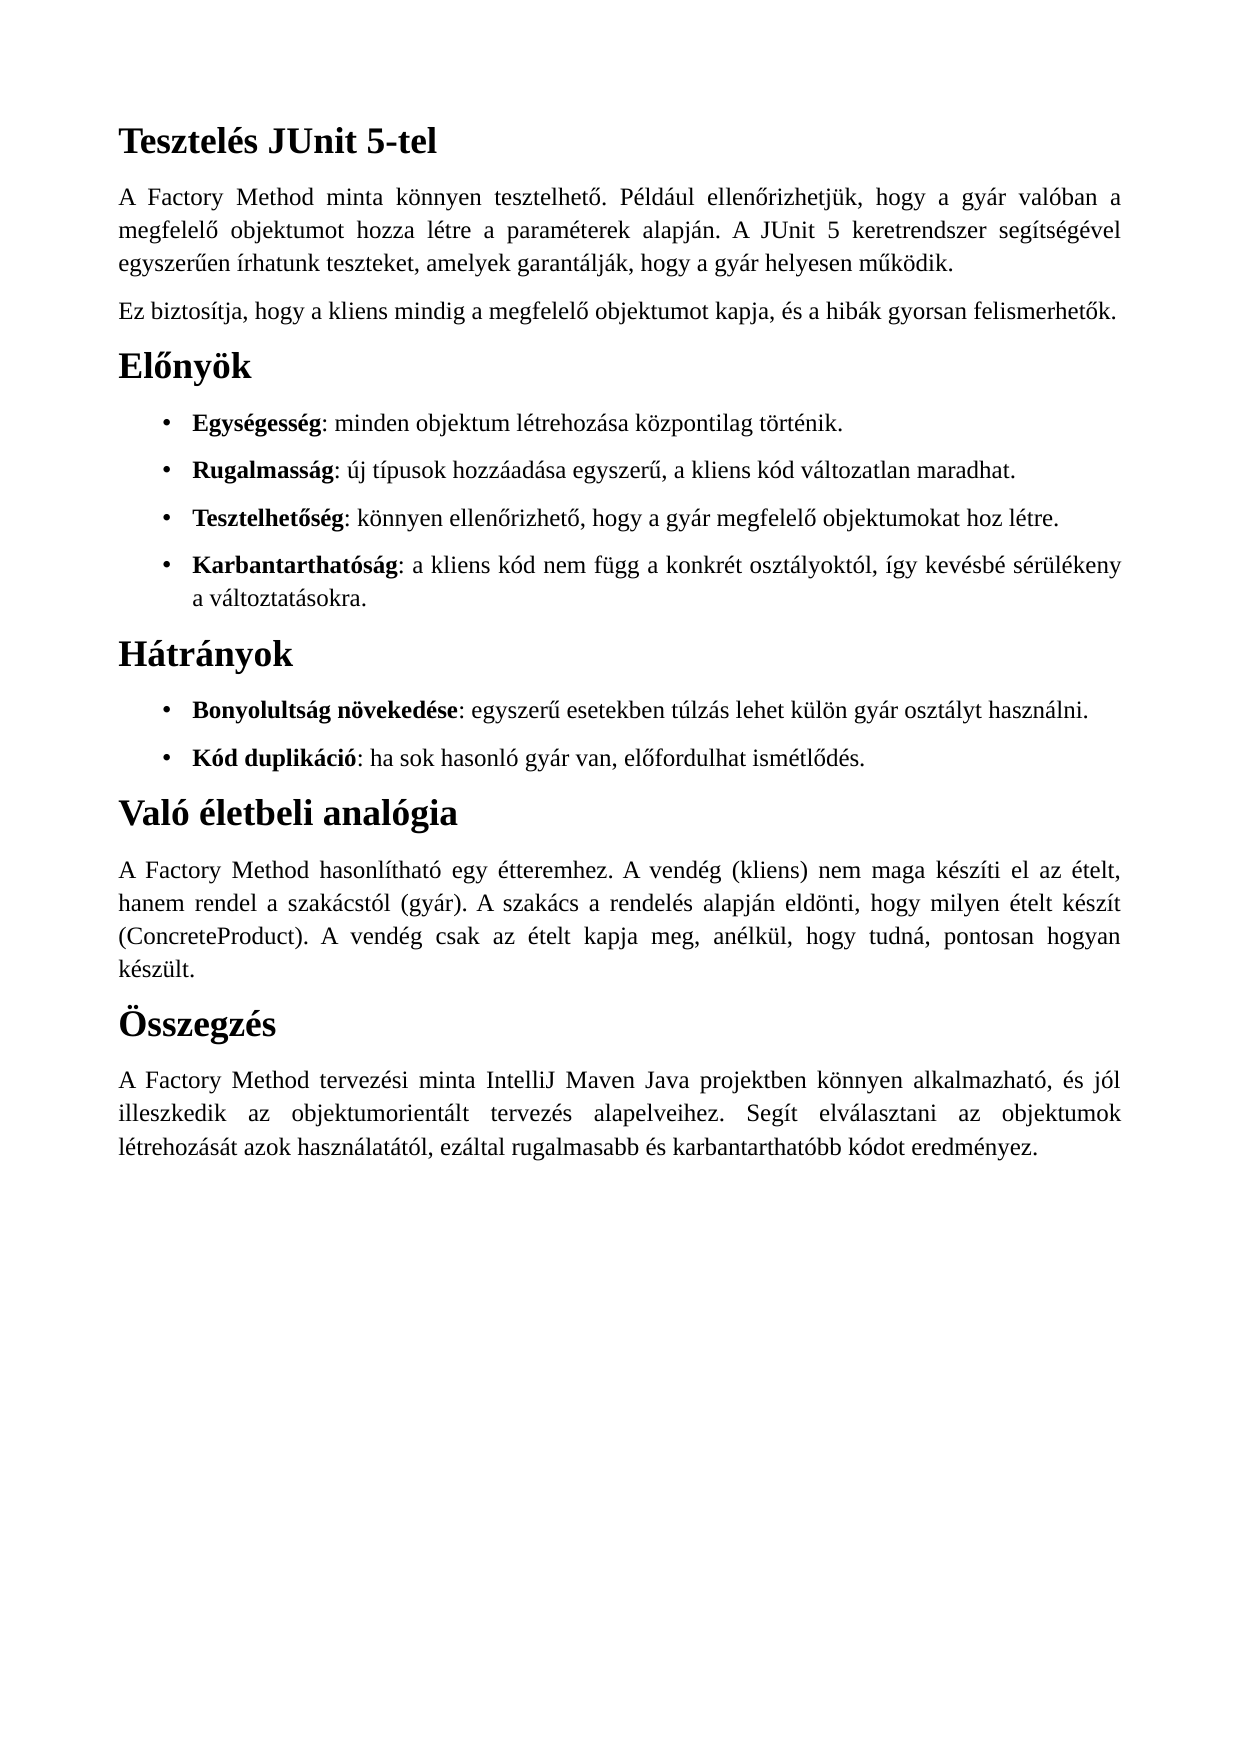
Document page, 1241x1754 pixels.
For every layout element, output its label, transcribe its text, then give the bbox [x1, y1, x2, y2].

text A Factory Method tervezési minta IntelliJ Maven Java projektben könnyen alkalmazható, és jól illeszkedik az objektumorientált tervezés alapelveihez. Segít elválasztani az objektumok létrehozását azok használatától, ezáltal rugalmasabb és karbantarthatóbb kódot eredményez. [118, 1066, 1122, 1160]
list Egységesség: minden objektum létrehozása központilag történik. [162, 408, 1122, 436]
list Kód duplikáció: ha sok hasonló gyár van, előfordulhat ismétlődés. [162, 743, 1122, 772]
subtitle Előnyök [118, 343, 1122, 387]
list Karbantarthatóság: a kliens kód nem függ a konkrét osztályoktól, így kevésbé sérülékeny a változtatásokra. [162, 551, 1122, 612]
list Tesztelhetőség: könnyen ellenőrizhető, hogy a gyár megfelelő objektumokat hoz létre. [162, 503, 1122, 532]
subtitle Való életbeli analógia [118, 791, 1122, 834]
text A Factory Method hasonlítható egy étteremhez. A vendég (kliens) nem maga készíti el az ételt, hanem rendel a szakácstól (gyár). A szakács a rendelés alapján eldönti, hogy milyen ételt készít (ConcreteProduct). A vendég csak az ételt kapja meg, anélkül, hogy tudná, pontosan hogyan készült. [118, 855, 1122, 982]
text Ez biztosítja, hogy a kliens mindig a megfelelő objektumot kapja, és a hibák gyorsan felismerhetők. [118, 296, 1122, 325]
subtitle Összegzés [118, 1001, 1122, 1044]
list Bonyolultság növekedése: egyszerű esetekben túlzás lehet külön gyár osztályt használni. [162, 695, 1122, 724]
list Rugalmasság: új típusok hozzáadása egyszerű, a kliens kód változatlan maradhat. [162, 455, 1122, 484]
subtitle Tesztelés JUnit 5-tel [118, 118, 1122, 161]
text A Factory Method minta könnyen tesztelhető. Például ellenőrizhetjük, hogy a gyár valóban a megfelelő objektumot hozza létre a paraméterek alapján. A JUnit 5 keretrendszer segítségével egyszerűen írhatunk teszteket, amelyek garantálják, hogy a gyár helyesen működik. [118, 182, 1122, 277]
subtitle Hátrányok [118, 631, 1122, 674]
